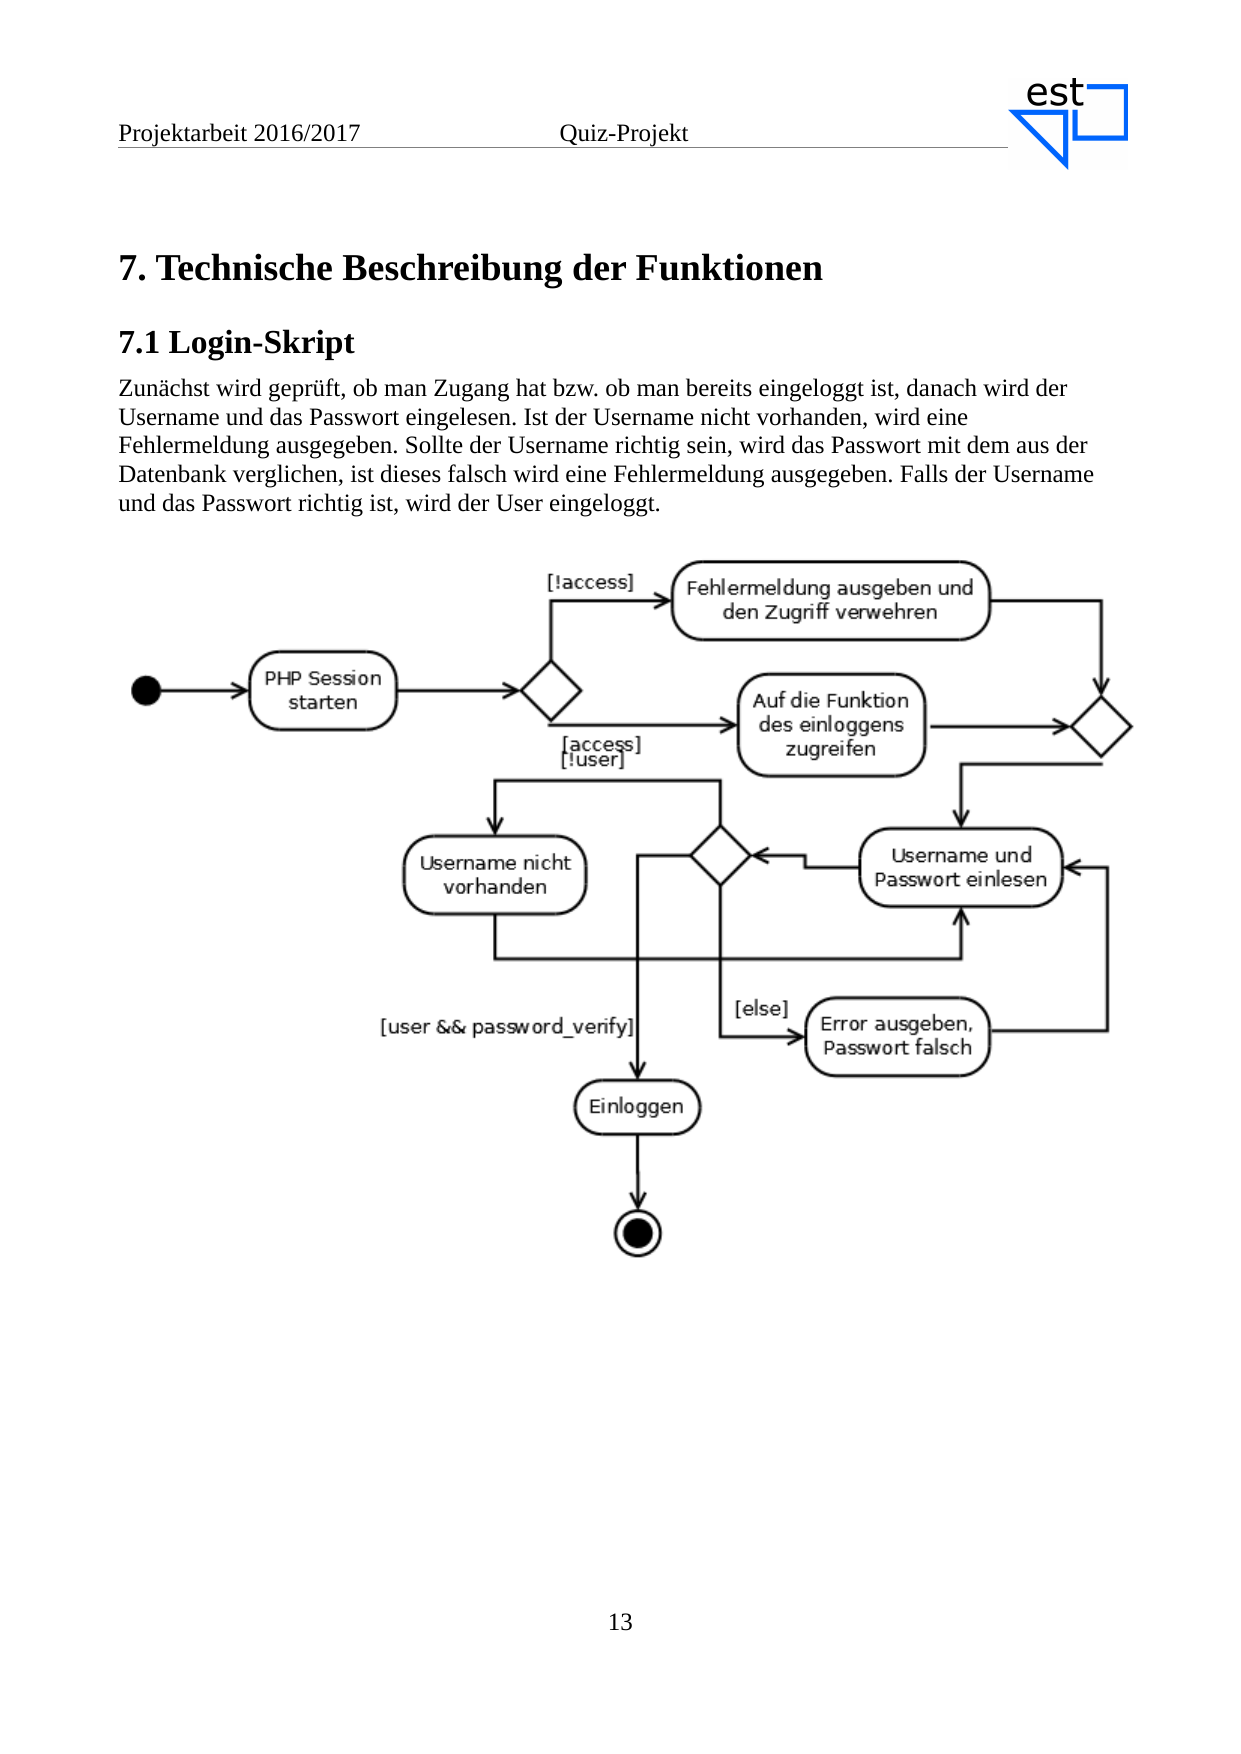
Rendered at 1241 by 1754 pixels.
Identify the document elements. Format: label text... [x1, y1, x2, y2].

picture [130, 538, 1135, 1259]
picture [1008, 78, 1128, 170]
text Zunächst wird geprüft, ob man Zugang hat bzw. ob man bereits eingeloggt ist, danach wird der Username und das Passwort eingelesen. Ist der Username nicht vorhanden, wird eine Fehlermeldung ausgegeben. Sollte der Username richtig sein, wird das Passwort mit dem aus der Datenbank verglichen, ist dieses falsch wird eine Fehlermeldung ausgegeben. Falls der Username und das Passwort richtig ist, wird der User eingeloggt. [118, 373, 1122, 517]
subtitle 7. Technische Beschreibung der Funktionen [118, 245, 1122, 288]
subtitle 7.1 Login-Skript [118, 322, 1122, 360]
